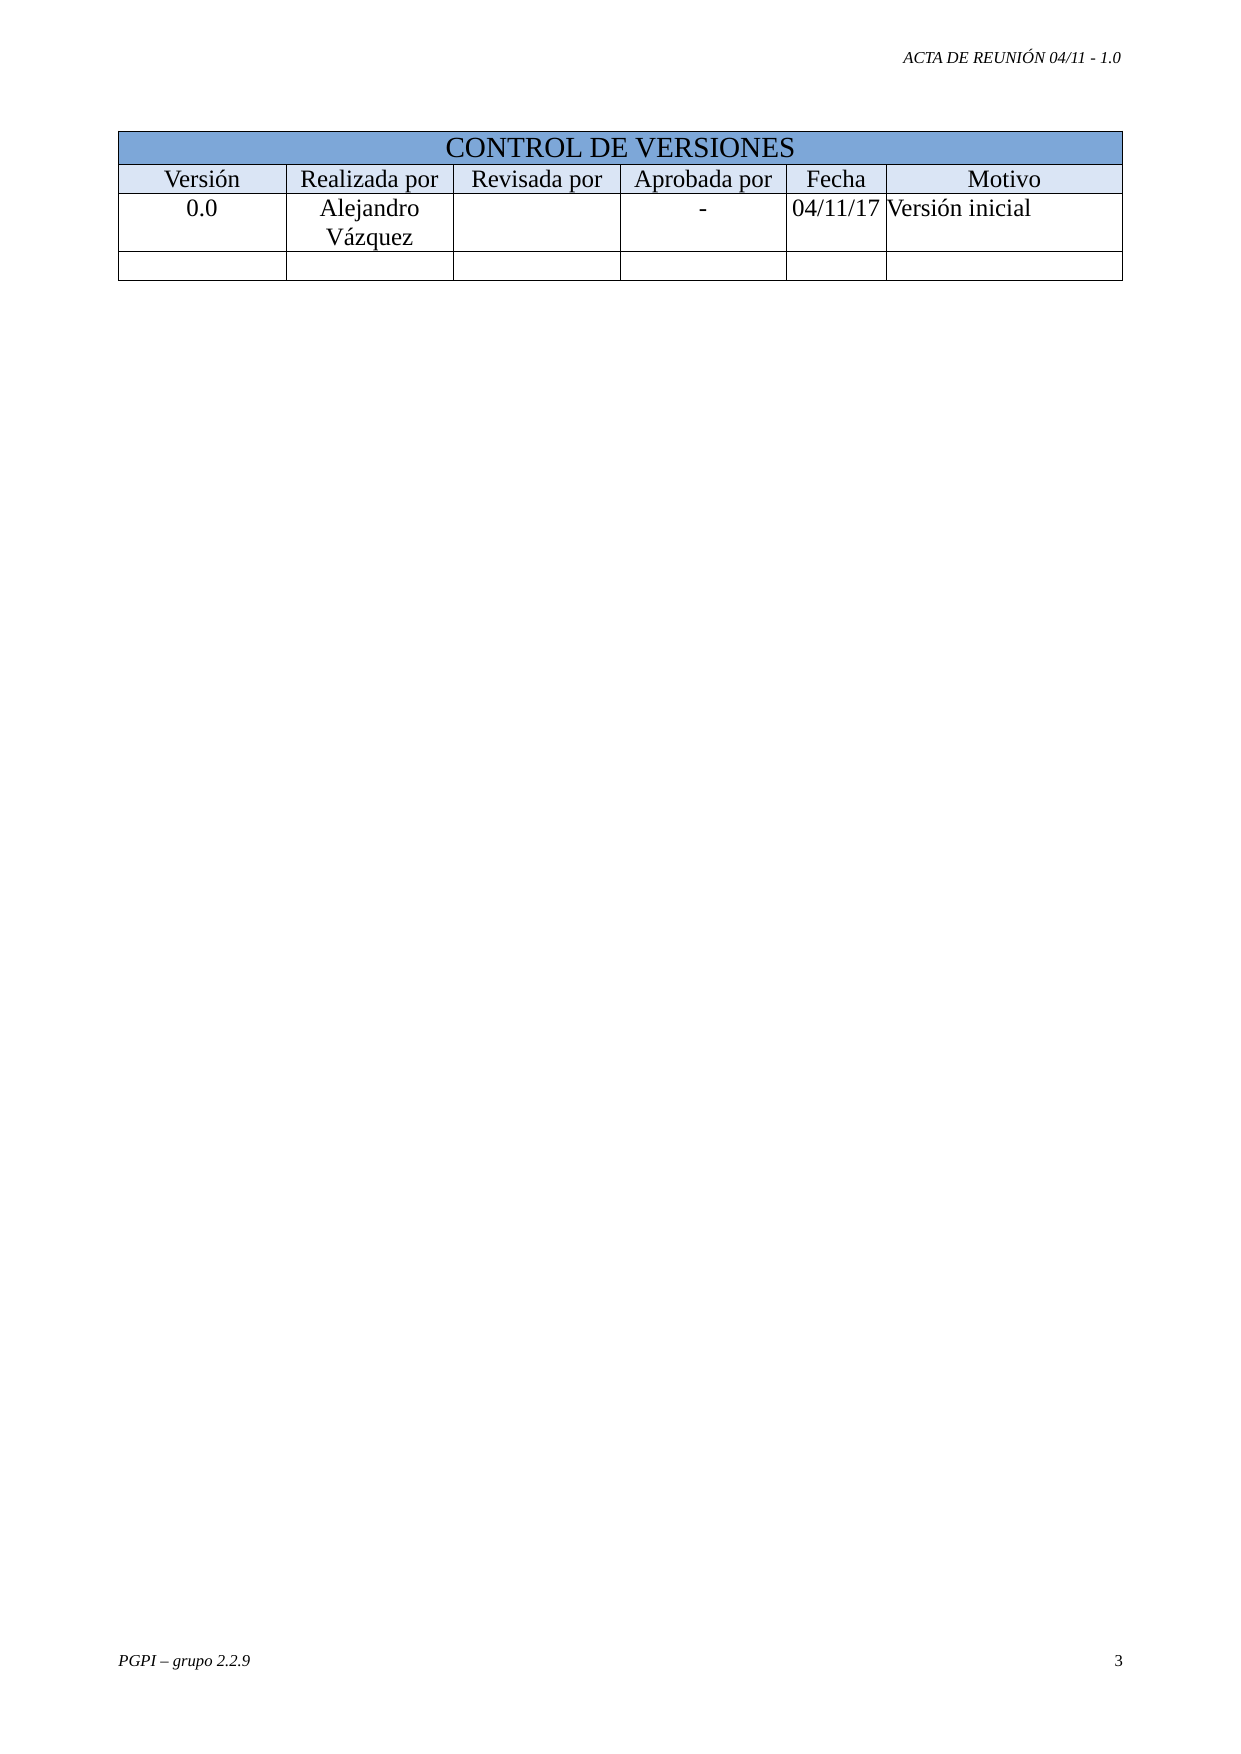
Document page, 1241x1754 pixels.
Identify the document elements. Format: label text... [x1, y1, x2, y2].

table_cell [887, 252, 1122, 279]
table_cell [119, 252, 286, 279]
table_cell - [621, 194, 786, 251]
table_cell Aprobada por [621, 165, 786, 193]
table_cell Motivo [887, 165, 1122, 193]
table_cell [454, 194, 620, 251]
table_cell [287, 252, 453, 279]
table_cell Alejandro Vázquez [287, 194, 453, 251]
table_cell Versión inicial [887, 194, 1122, 251]
table_cell 0.0 [119, 194, 286, 251]
table_cell [621, 252, 786, 279]
table_cell [787, 252, 886, 279]
table_cell Realizada por [287, 165, 453, 193]
table_cell 04/11/17 [787, 194, 886, 251]
table_cell Versión [119, 165, 286, 193]
table_cell Fecha [787, 165, 886, 193]
table_cell Revisada por [454, 165, 620, 193]
table_cell [454, 252, 620, 279]
